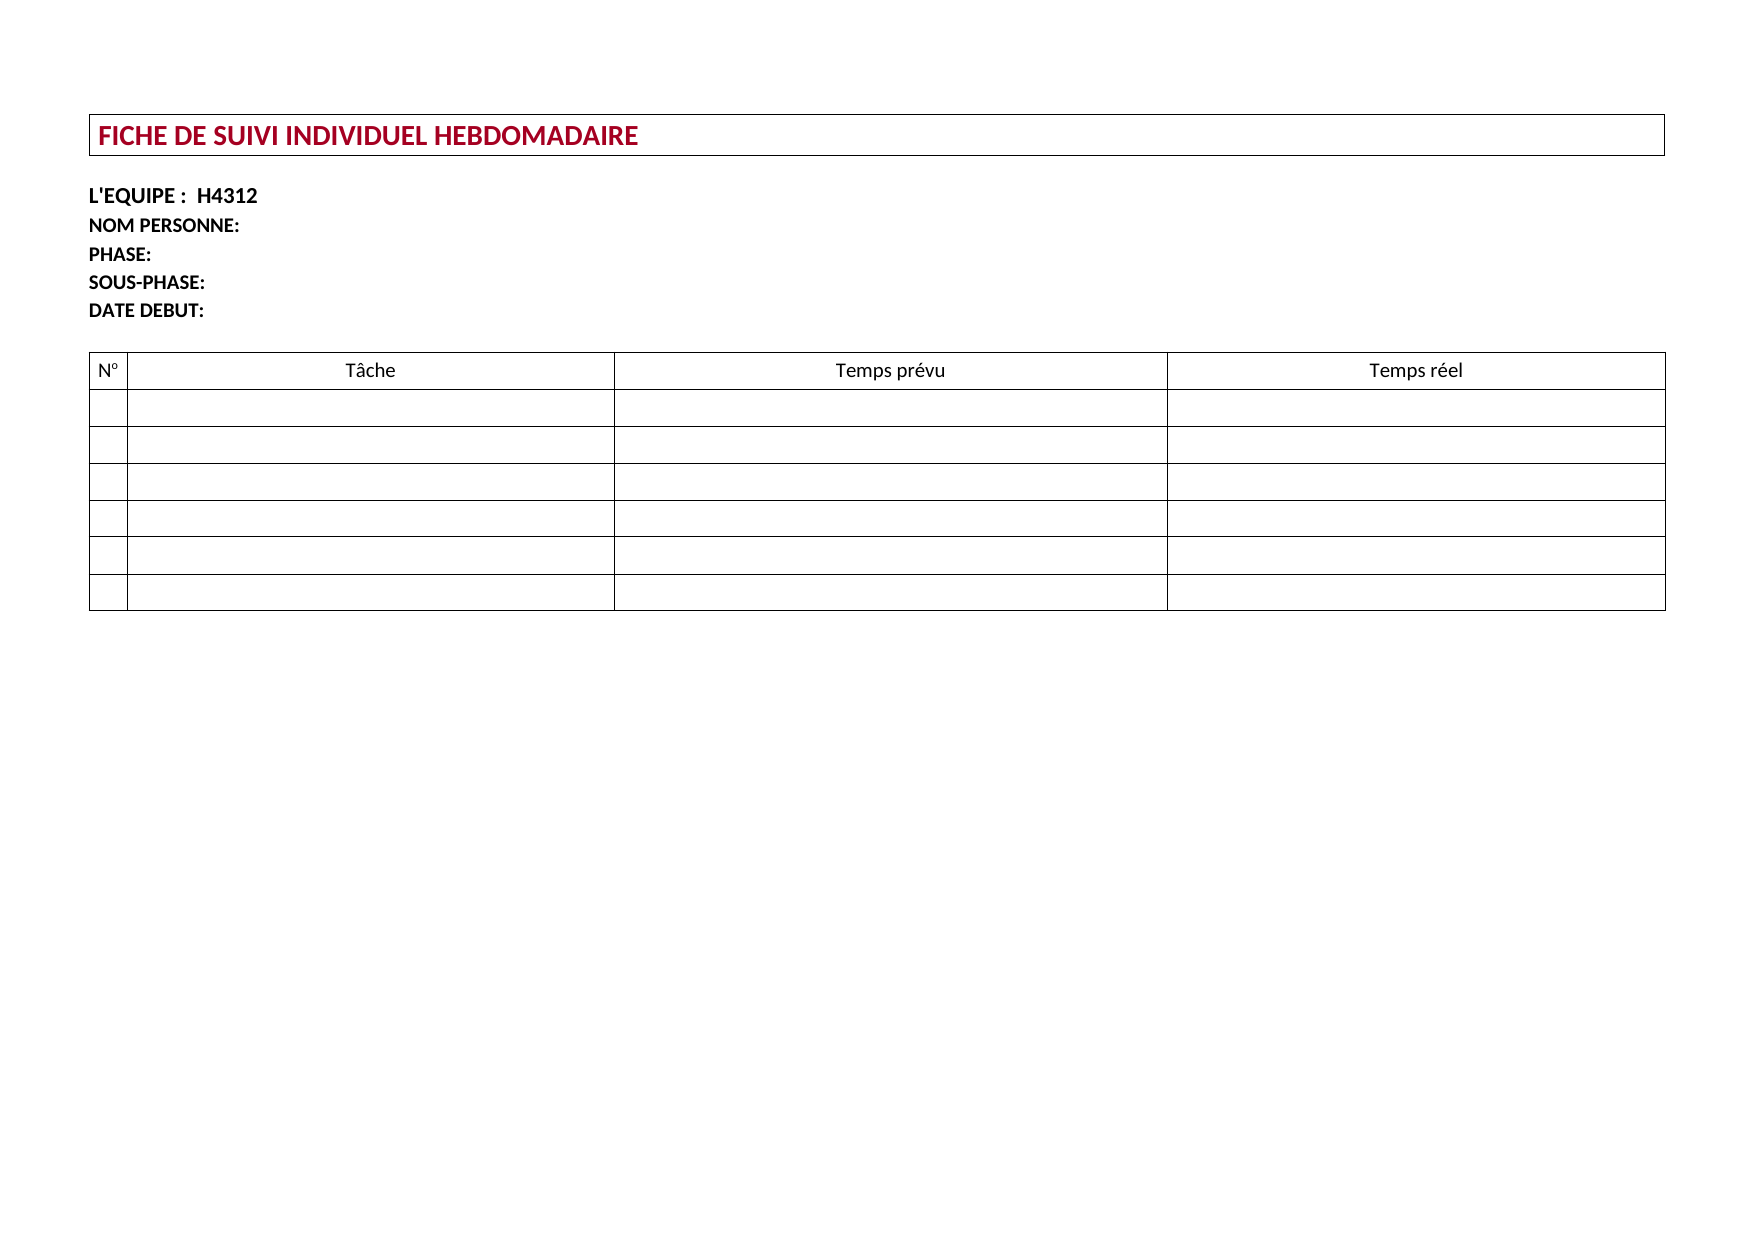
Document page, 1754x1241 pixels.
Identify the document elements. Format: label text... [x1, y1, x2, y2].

table_cell [90, 464, 127, 499]
table_header No [90, 353, 127, 388]
table_cell [128, 390, 614, 426]
table_cell [615, 501, 1167, 536]
table_cell [90, 575, 127, 610]
table_header Temps prévu [615, 353, 1167, 388]
table_cell [90, 427, 127, 462]
table_cell [615, 537, 1167, 573]
table_cell [1168, 427, 1665, 462]
table_cell [128, 537, 614, 573]
table_cell [128, 575, 614, 610]
table_cell [90, 537, 127, 573]
text NOM PERSONNE: [89, 212, 1665, 238]
table_cell [90, 501, 127, 536]
table_cell [128, 427, 614, 462]
text FICHE DE SUIVI INDIVIDUEL HEBDOMADAIRE [90, 115, 1664, 155]
table_cell [615, 427, 1167, 462]
table_cell [615, 575, 1167, 610]
text DATE DEBUT: [89, 298, 1665, 323]
text L'EQUIPE : H4312 [89, 181, 1665, 209]
table_cell [615, 464, 1167, 499]
table_cell [1168, 390, 1665, 426]
table_header Temps réel [1168, 353, 1665, 388]
table_cell [1168, 501, 1665, 536]
table_cell [128, 501, 614, 536]
table_cell [128, 464, 614, 499]
table_cell [1168, 575, 1665, 610]
table_cell [1168, 464, 1665, 499]
text SOUS-PHASE: [89, 269, 1665, 295]
table_cell [90, 390, 127, 426]
table_cell [615, 390, 1167, 426]
table_cell [1168, 537, 1665, 573]
table_header Tâche [128, 353, 614, 388]
text PHASE: [89, 241, 1665, 266]
